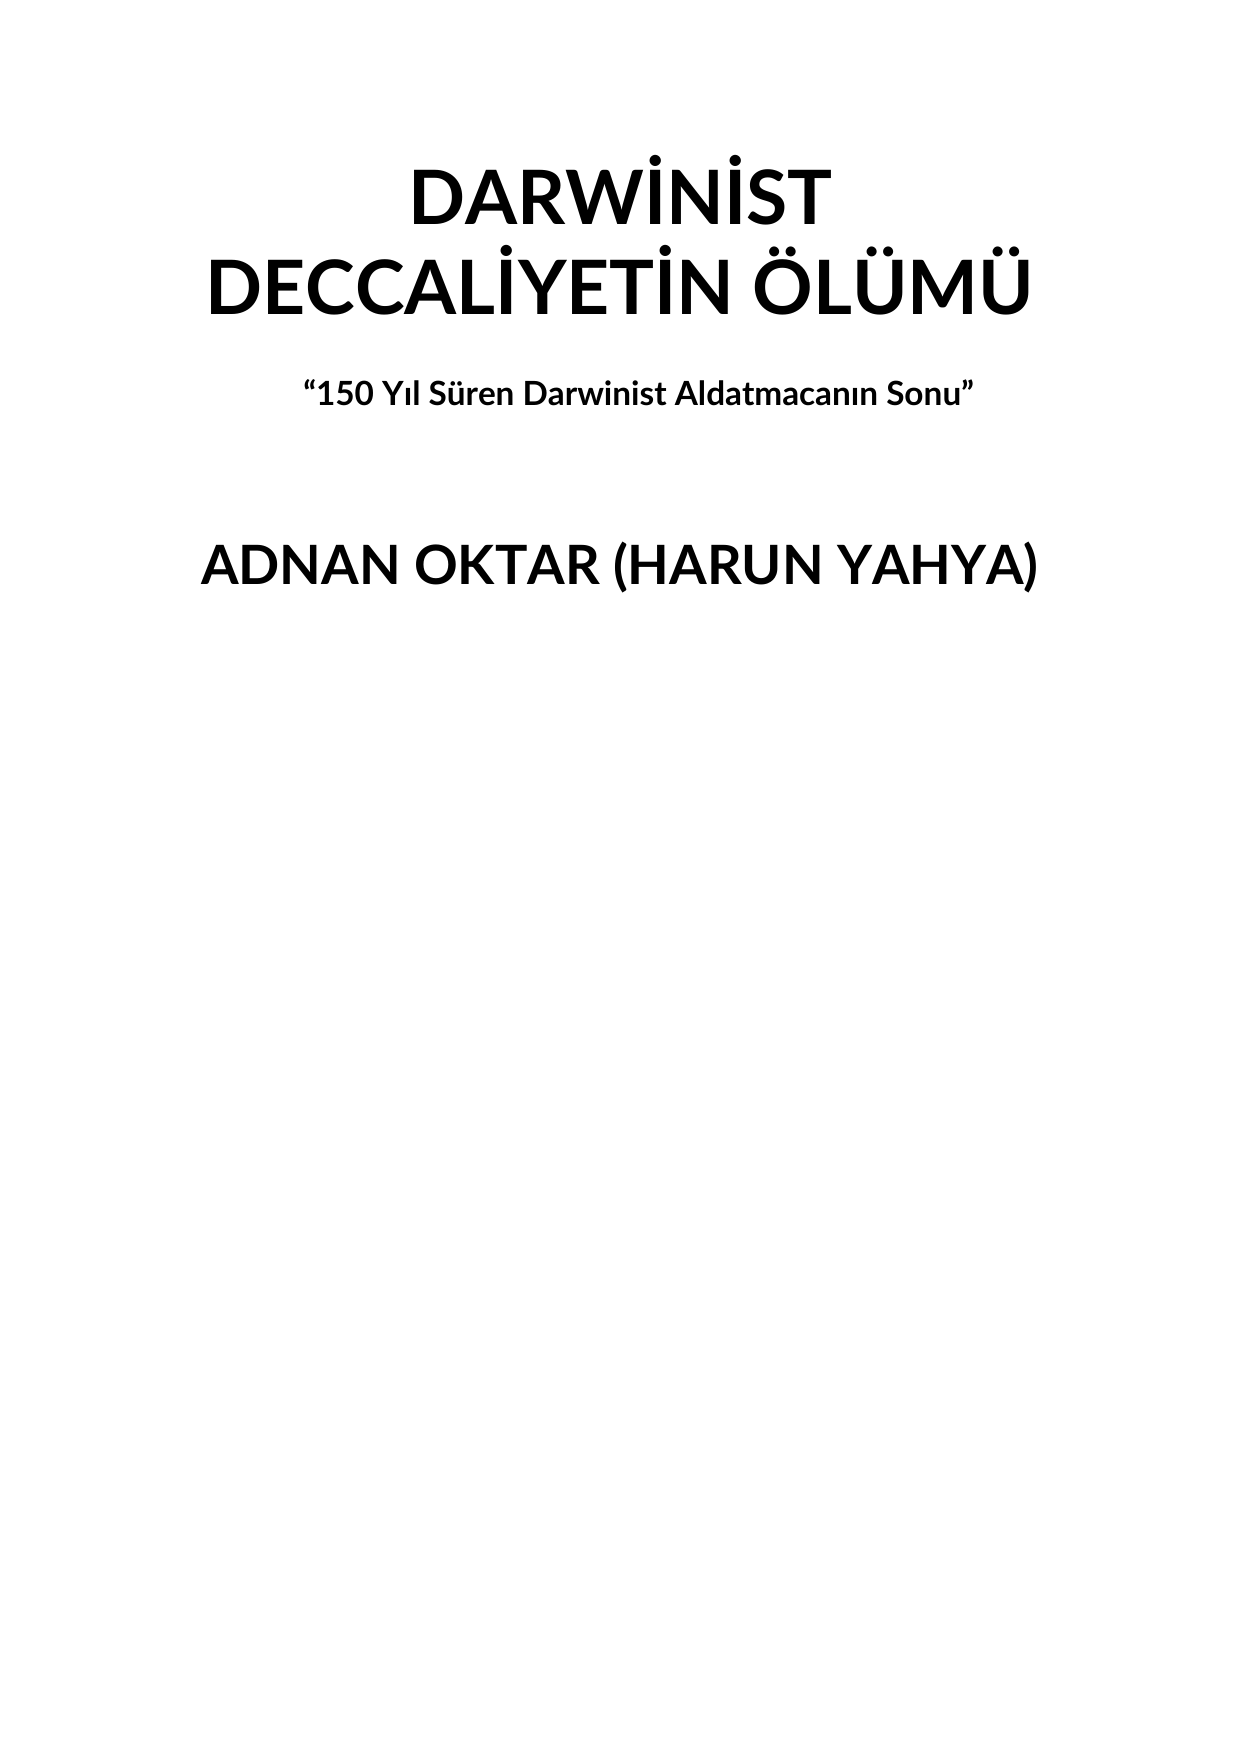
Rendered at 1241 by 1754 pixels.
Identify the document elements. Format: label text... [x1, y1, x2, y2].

text “150 Yıl Süren Darwinist Aldatmacanın Sonu” [75, 373, 1165, 413]
subtitle DARWİNİST DECCALİYETİN ÖLÜMÜ [75, 150, 1165, 330]
text ADNAN OKTAR (HARUN YAHYA) [75, 531, 1165, 596]
